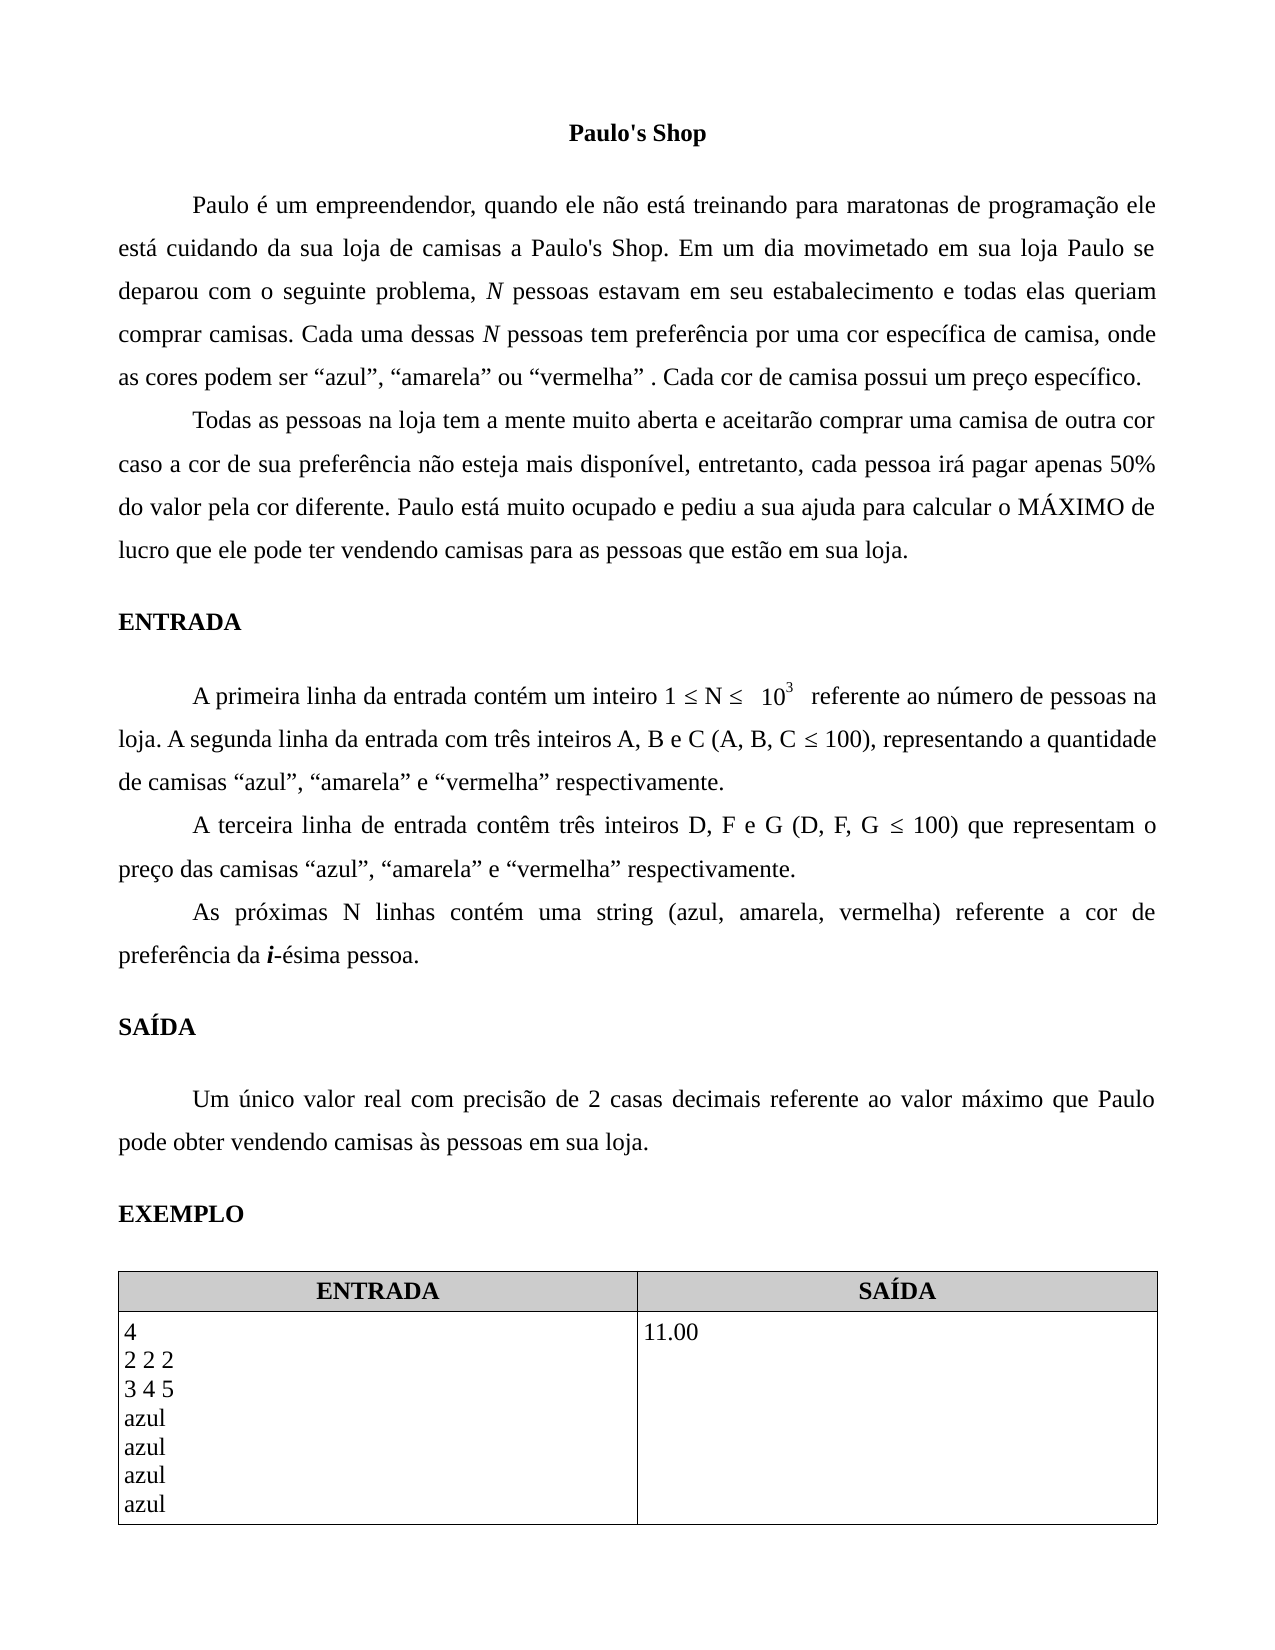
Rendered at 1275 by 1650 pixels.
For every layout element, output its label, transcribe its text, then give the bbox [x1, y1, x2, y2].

text ENTRADA [118, 607, 1157, 636]
table_cell 11.00 [638, 1312, 1157, 1524]
table_header SAÍDA [638, 1272, 1157, 1311]
text EXEMPLO [118, 1199, 1157, 1227]
table_header ENTRADA [119, 1272, 637, 1311]
text A primeira linha da entrada contém um inteiro 1 ≤ N ≤referente ao número de pessoas na loja. A segunda linha da entrada com três inteiros A, B e C (A, B, C ≤ 100), representando a quantidade de camisas “azul”, “amarela” e “vermelha” respectivamente. [118, 679, 1157, 796]
text As próximas N linhas contém uma string (azul, amarela, vermelha) referente a cor de preferência da i-ésima pessoa. [118, 897, 1157, 969]
text Um único valor real com precisão de 2 casas decimais referente ao valor máximo que Paulo pode obter vendendo camisas às pessoas em sua loja. [118, 1084, 1157, 1156]
text A terceira linha de entrada contêm três inteiros D, F e G (D, F, G ≤ 100) que representam o preço das camisas “azul”, “amarela” e “vermelha” respectivamente. [118, 811, 1157, 882]
text Paulo's Shop [118, 118, 1157, 147]
text SAÍDA [118, 1012, 1157, 1041]
text Todas as pessoas na loja tem a mente muito aberta e aceitarão comprar uma camisa de outra cor caso a cor de sua preferência não esteja mais disponível, entretanto, cada pessoa irá pagar apenas 50% do valor pela cor diferente. Paulo está muito ocupado e pediu a sua ajuda para calcular o MÁXIMO de lucro que ele pode ter vendendo camisas para as pessoas que estão em sua loja. [118, 406, 1157, 564]
text Paulo é um empreendendor, quando ele não está treinando para maratonas de programação ele está cuidando da sua loja de camisas a Paulo's Shop. Em um dia movimetado em sua loja Paulo se deparou com o seguinte problema, N pessoas estavam em seu estabalecimento e todas elas queriam comprar camisas. Cada uma dessas N pessoas tem preferência por uma cor específica de camisa, onde as cores podem ser “azul”, “amarela” ou “vermelha” . Cada cor de camisa possui um preço específico. [118, 190, 1157, 391]
table_cell 4 2 2 2 3 4 5 azul azul azul azul [119, 1312, 637, 1524]
